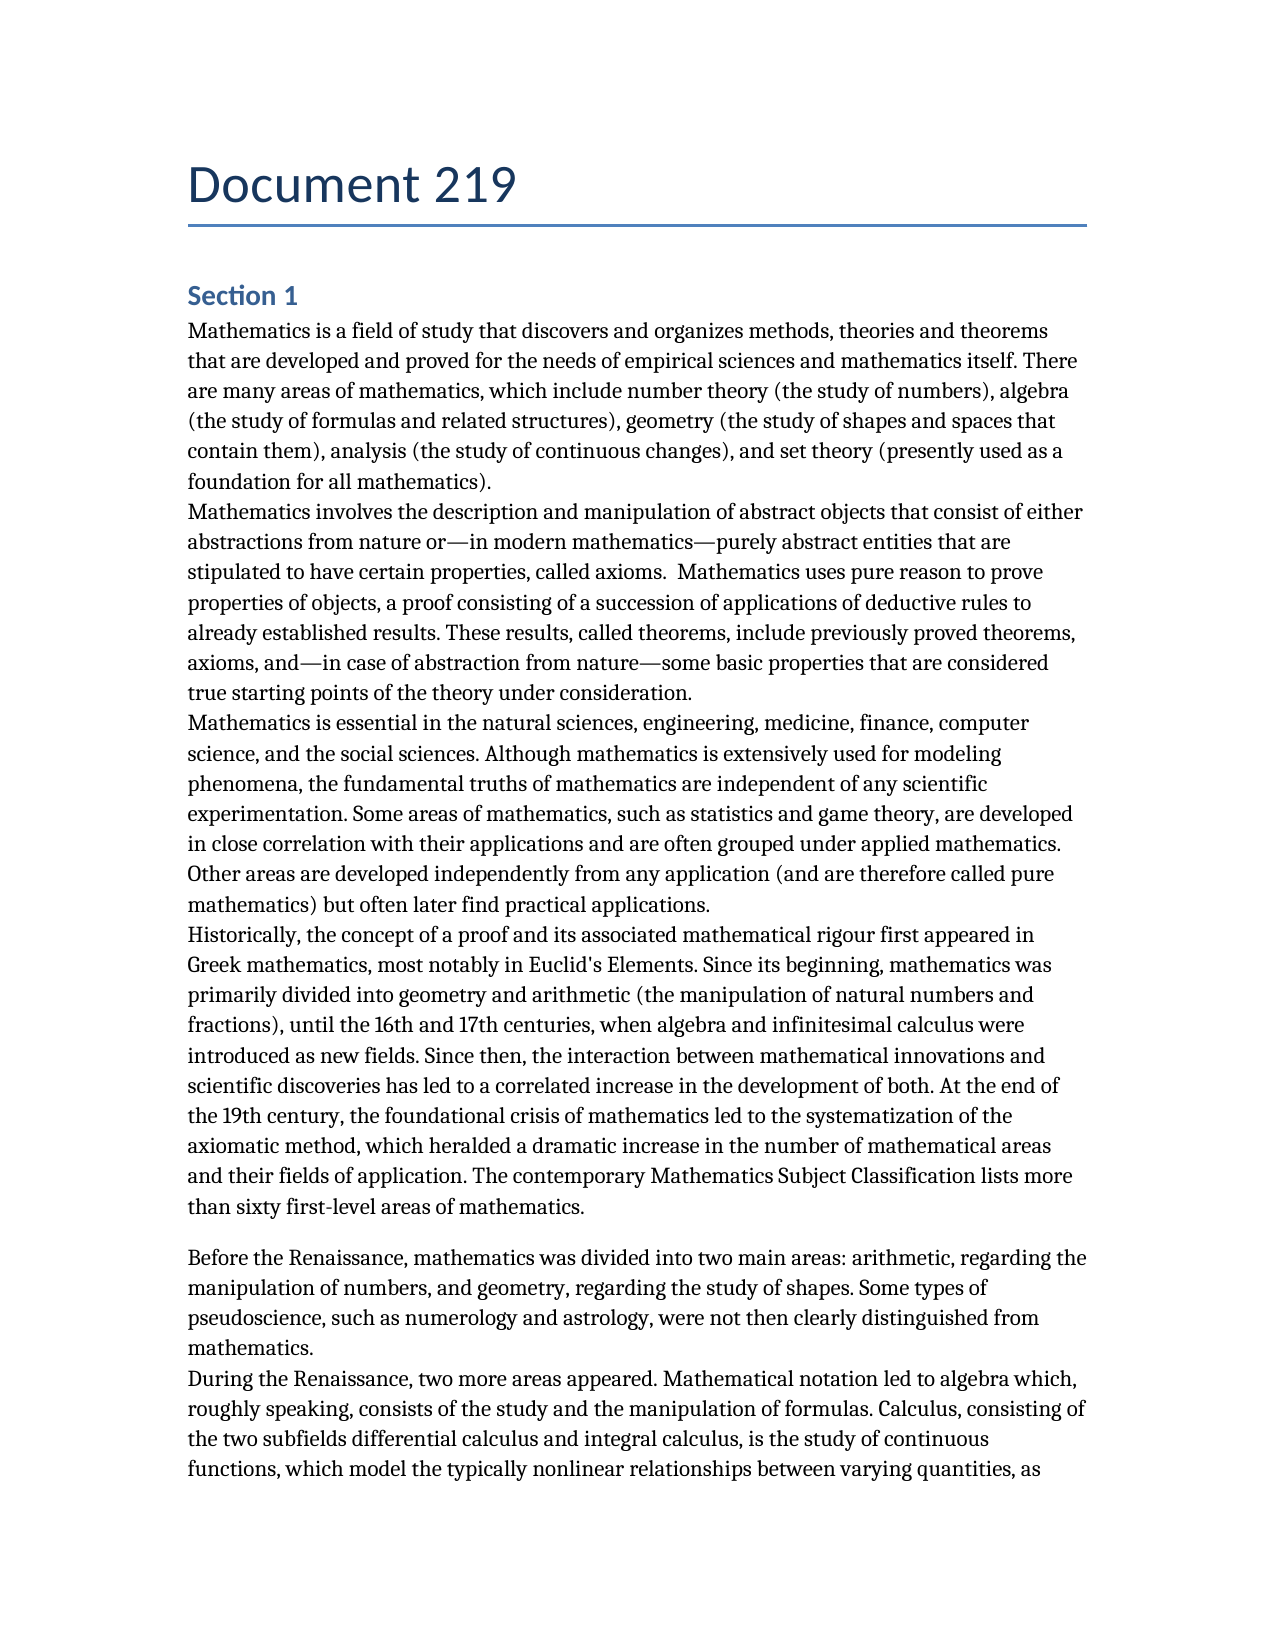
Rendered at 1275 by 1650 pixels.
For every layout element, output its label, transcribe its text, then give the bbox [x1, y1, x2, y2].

text Before the Renaissance, mathematics was divided into two main areas: arithmetic, regarding the manipulation of numbers, and geometry, regarding the study of shapes. Some types of pseudoscience, such as numerology and astrology, were not then clearly distinguished from mathematics. During the Renaissance, two more areas appeared. Mathematical notation led to algebra which, roughly speaking, consists of the study and the manipulation of formulas. Calculus, consisting of the two subfields differential calculus and integral calculus, is the study of continuous functions, which model the typically nonlinear relationships between varying quantities, as [187, 1244, 1087, 1482]
title Document 219 [187, 150, 1087, 227]
subtitle Section 1 [187, 277, 1087, 312]
text Mathematics is a field of study that discovers and organizes methods, theories and theorems that are developed and proved for the needs of empirical sciences and mathematics itself. There are many areas of mathematics, which include number theory (the study of numbers), algebra (the study of formulas and related structures), geometry (the study of shapes and spaces that contain them), analysis (the study of continuous changes), and set theory (presently used as a foundation for all mathematics). Mathematics involves the description and manipulation of abstract objects that consist of either abstractions from nature or—in modern mathematics—purely abstract entities that are stipulated to have certain properties, called axioms. Mathematics uses pure reason to prove properties of objects, a proof consisting of a succession of applications of deductive rules to already established results. These results, called theorems, include previously proved theorems, axioms, and—in case of abstraction from nature—some basic properties that are considered true starting points of the theory under consideration. Mathematics is essential in the natural sciences, engineering, medicine, finance, computer science, and the social sciences. Although mathematics is extensively used for modeling phenomena, the fundamental truths of mathematics are independent of any scientific experimentation. Some areas of mathematics, such as statistics and game theory, are developed in close correlation with their applications and are often grouped under applied mathematics. Other areas are developed independently from any application (and are therefore called pure mathematics) but often later find practical applications. Historically, the concept of a proof and its associated mathematical rigour first appeared in Greek mathematics, most notably in Euclid's Elements. Since its beginning, mathematics was primarily divided into geometry and arithmetic (the manipulation of natural numbers and fractions), until the 16th and 17th centuries, when algebra and infinitesimal calculus were introduced as new fields. Since then, the interaction between mathematical innovations and scientific discoveries has led to a correlated increase in the development of both. At the end of the 19th century, the foundational crisis of mathematics led to the systematization of the axiomatic method, which heralded a dramatic increase in the number of mathematical areas and their fields of application. The contemporary Mathematics Subject Classification lists more than sixty first-level areas of mathematics. [187, 317, 1087, 1220]
